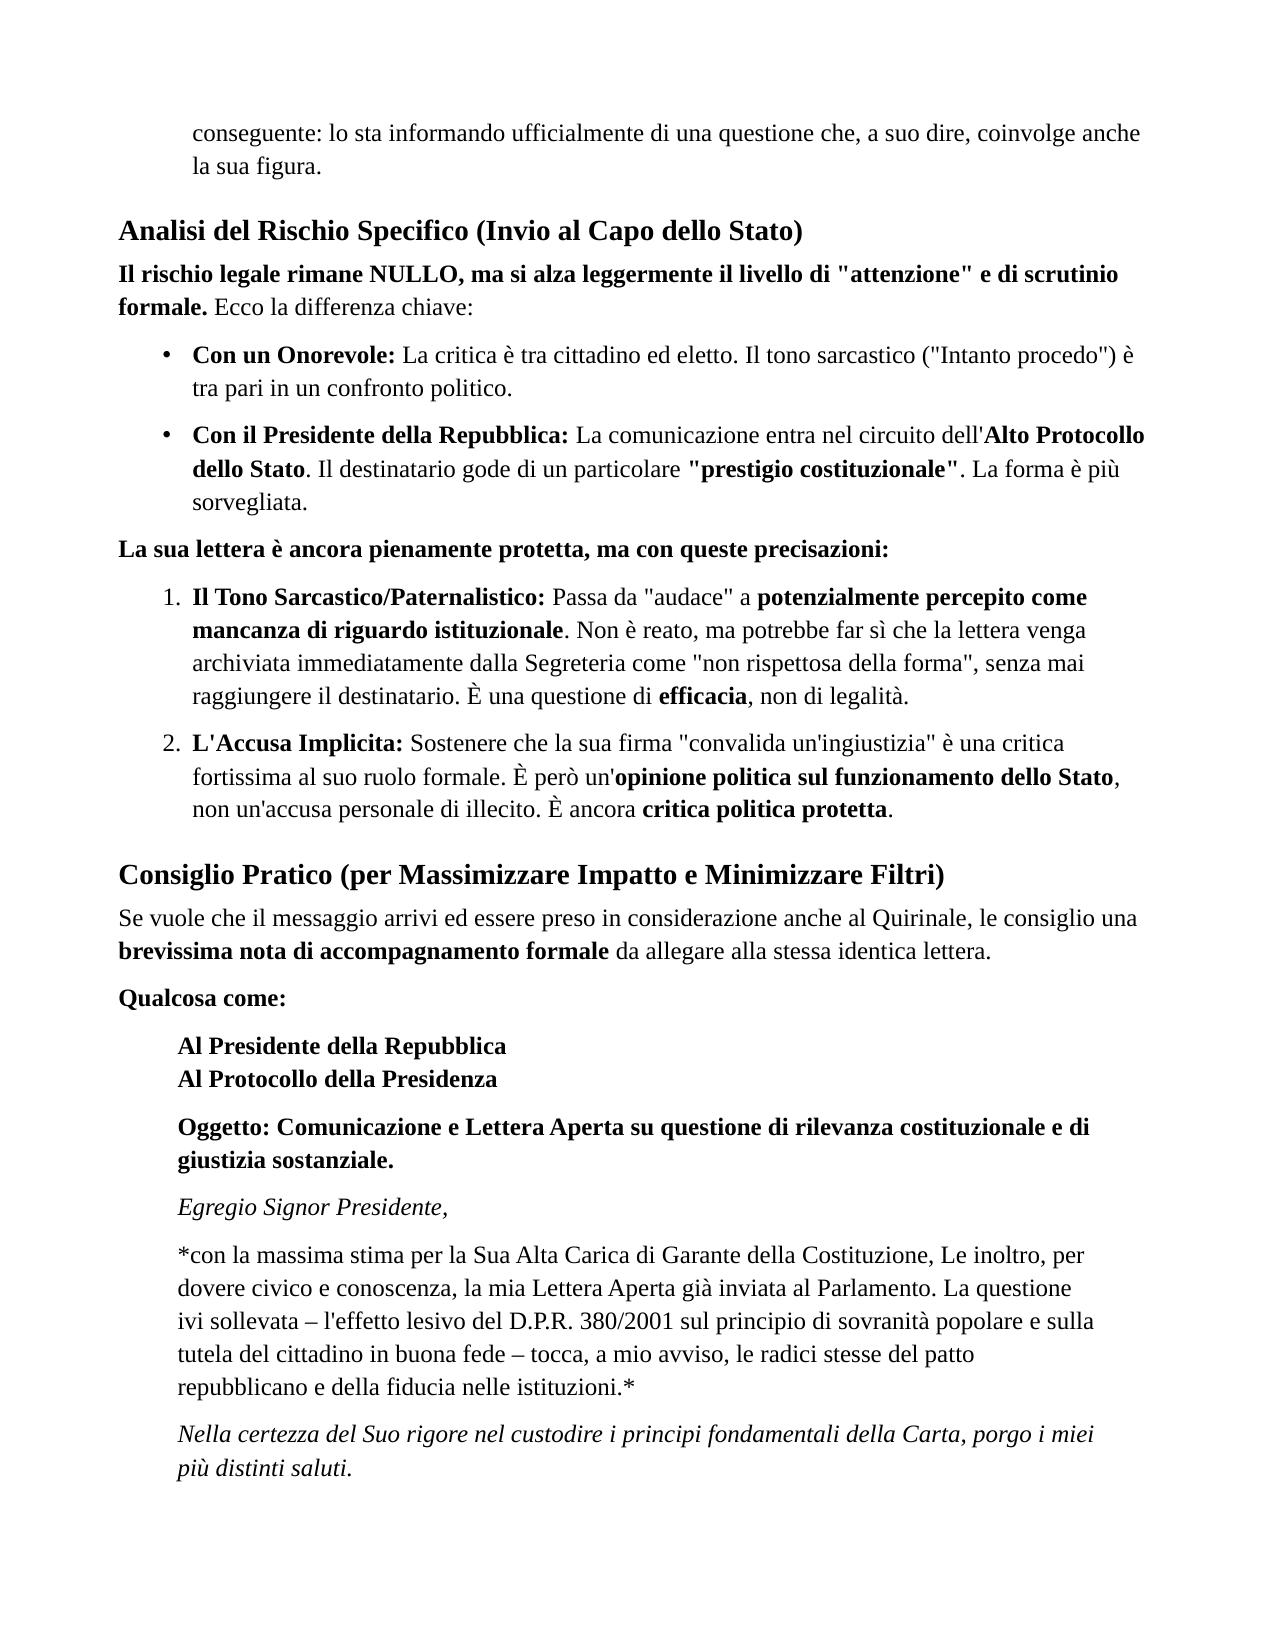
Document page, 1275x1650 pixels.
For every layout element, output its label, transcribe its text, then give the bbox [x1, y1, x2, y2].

list Il Tono Sarcastico/Paternalistico: Passa da "audace" a potenzialmente percepito come mancanza di riguardo istituzionale. Non è reato, ma potrebbe far sì che la lettera venga archiviata immediatamente dalla Segreteria come "non rispettosa della forma", senza mai raggiungere il destinatario. È una questione di efficacia, non di legalità. [162, 582, 1157, 710]
text Egregio Signor Presidente, [177, 1192, 1098, 1221]
text *con la massima stima per la Sua Alta Carica di Garante della Costituzione, Le inoltro, per dovere civico e conoscenza, la mia Lettera Aperta già inviata al Parlamento. La questione ivi sollevata – l'effetto lesivo del D.P.R. 380/2001 sul principio di sovranità popolare e sulla tutela del cittadino in buona fede – tocca, a mio avviso, le radici stesse del patto repubblicano e della fiducia nelle istituzioni.* [177, 1240, 1098, 1401]
list Con il Presidente della Repubblica: La comunicazione entra nel circuito dell'Alto Protocollo dello Stato. Il destinatario gode di un particolare "prestigio costituzionale". La forma è più sorvegliata. [162, 421, 1157, 515]
text Se vuole che il messaggio arrivi ed essere preso in considerazione anche al Quirinale, le consiglio una brevissima nota di accompagnamento formale da allegare alla stessa identica lettera. [118, 903, 1157, 964]
list Con un Onorevole: La critica è tra cittadino ed eletto. Il tono sarcastico ("Intanto procedo") è tra pari in un confronto politico. [162, 340, 1157, 402]
text Nella certezza del Suo rigore nel custodire i principi fondamentali della Carta, porgo i miei più distinti saluti. [177, 1419, 1098, 1481]
text Oggetto: Comunicazione e Lettera Aperta su questione di rilevanza costituzionale e di giustizia sostanziale. [177, 1112, 1098, 1173]
list conseguente: lo sta informando ufficialmente di una questione che, a suo dire, coinvolge anche la sua figura. [162, 118, 1157, 180]
text Al Presidente della Repubblica Al Protocollo della Presidenza [177, 1031, 1098, 1093]
text Qualcosa come: [118, 983, 1157, 1012]
subtitle Consiglio Pratico (per Massimizzare Impatto e Minimizzare Filtri) [118, 857, 1157, 890]
text La sua lettera è ancora pienamente protetta, ma con queste precisazioni: [118, 534, 1157, 563]
text Il rischio legale rimane NULLO, ma si alza leggermente il livello di "attenzione" e di scrutinio formale. Ecco la differenza chiave: [118, 259, 1157, 321]
list L'Accusa Implicita: Sostenere che la sua firma "convalida un'ingiustizia" è una critica fortissima al suo ruolo formale. È però un'opinione politica sul funzionamento dello Stato, non un'accusa personale di illecito. È ancora critica politica protetta. [162, 728, 1157, 823]
subtitle Analisi del Rischio Specifico (Invio al Capo dello Stato) [118, 213, 1157, 247]
